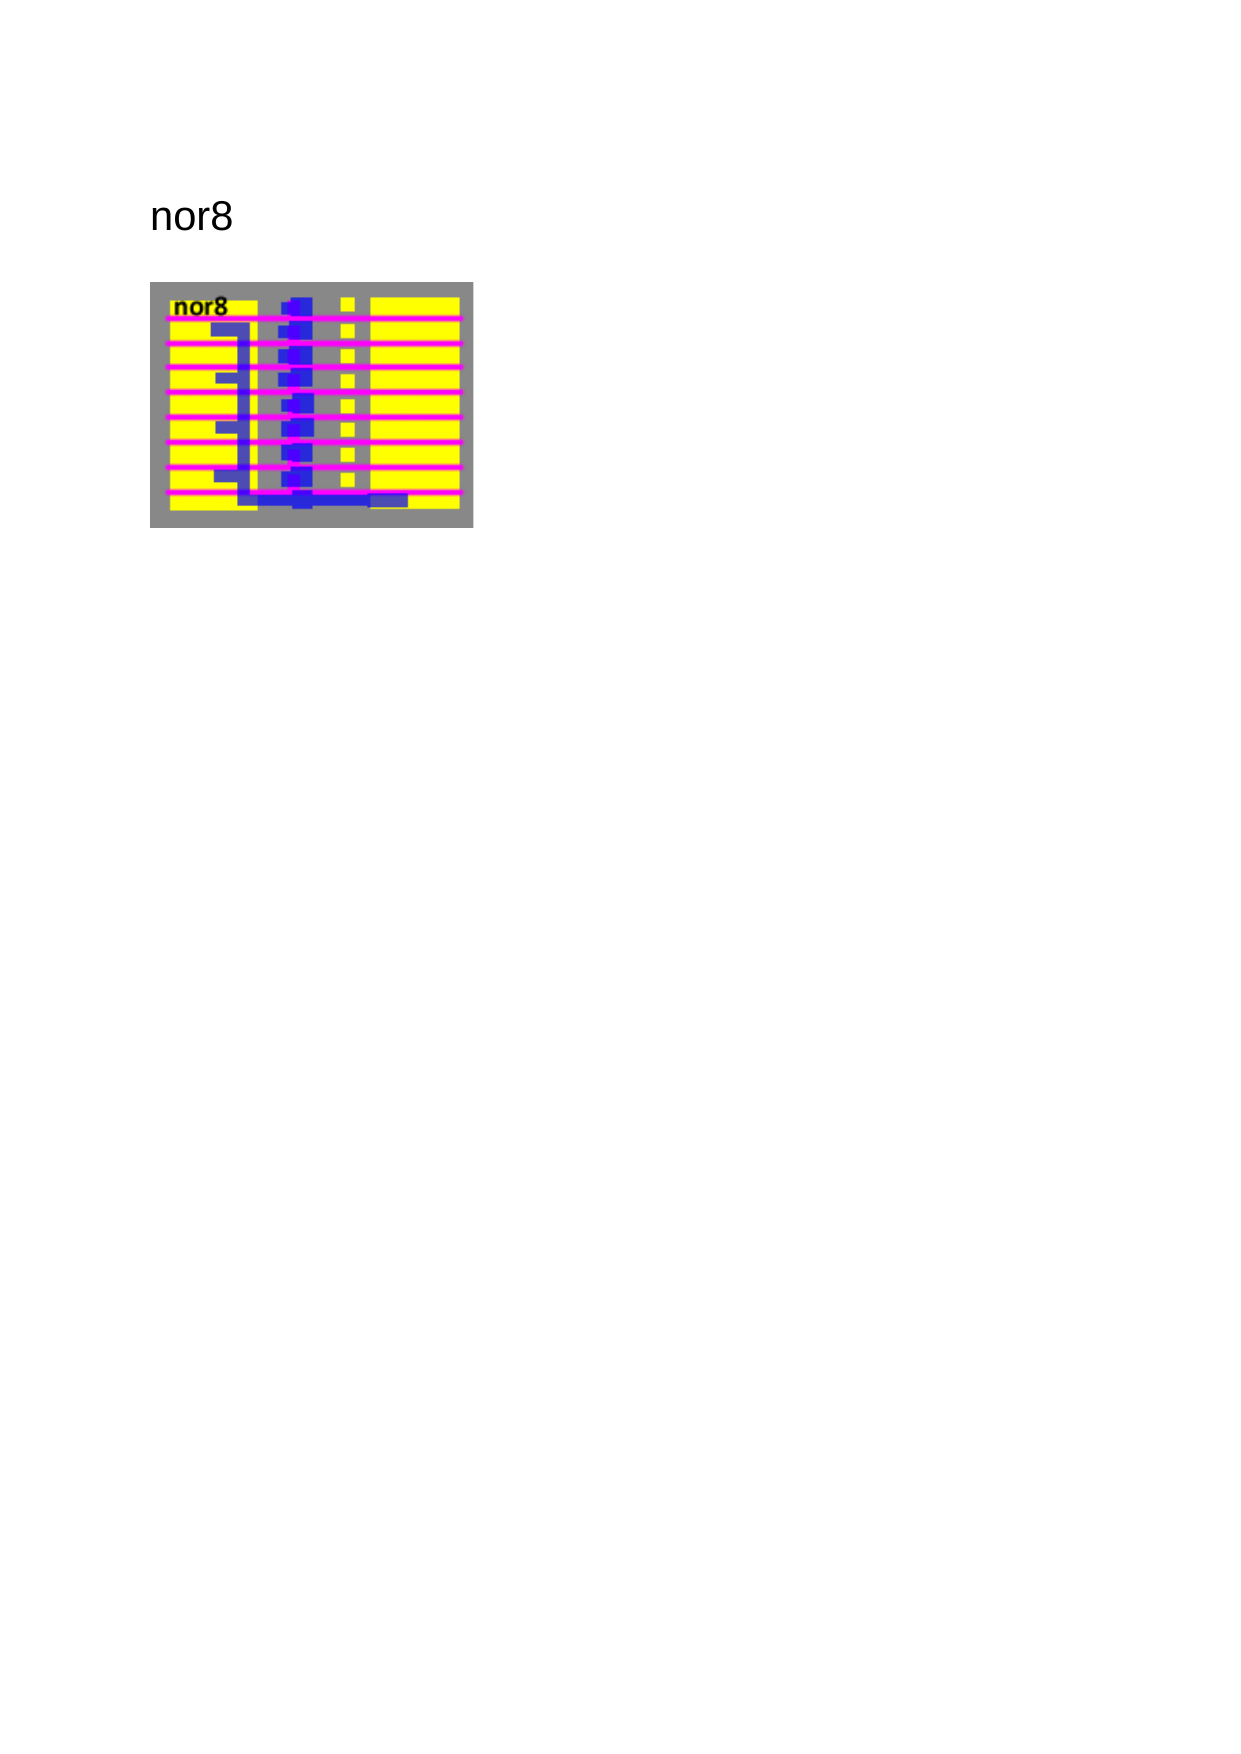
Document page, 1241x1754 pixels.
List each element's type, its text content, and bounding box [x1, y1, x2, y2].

subtitle nor8 [150, 192, 1090, 239]
picture [150, 282, 474, 528]
